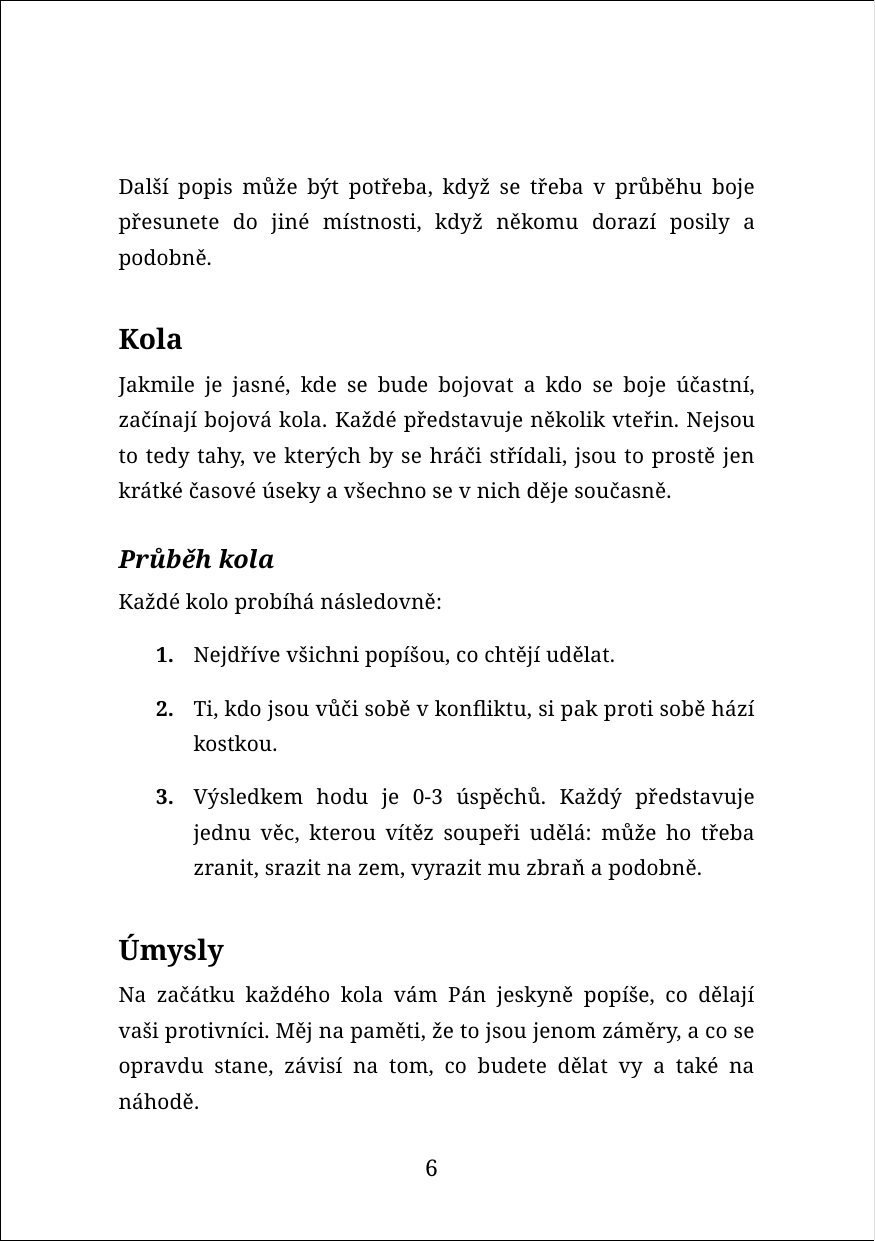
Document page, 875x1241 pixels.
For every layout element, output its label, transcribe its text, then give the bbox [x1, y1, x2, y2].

text Další popis může být potřeba, když se třeba v průběhu boje přesunete do jiné místnosti, když někomu dorazí posily a podobně. [118, 172, 756, 271]
text Každé kolo probíhá následovně: [118, 587, 756, 616]
subtitle Průběh kola [118, 541, 756, 575]
text Na začátku každého kola vám Pán jeskyně popíše, co dělají vaši protivníci. Měj na paměti, že to jsou jenom záměry, a co se opravdu stane, závisí na tom, co budete dělat vy a také na náhodě. [118, 980, 756, 1115]
subtitle Kola [118, 320, 756, 358]
list Ti, kdo jsou vůči sobě v konfliktu, si pak proti sobě hází kostkou. [156, 694, 756, 758]
list Nejdříve všichni popíšou, co chtějí udělat. [156, 640, 756, 669]
text Jakmile je jasné, kde se bude bojovat a kdo se boje účastní, začínají bojová kola. Každé představuje několik vteřin. Nejsou to tedy tahy, ve kterých by se hráči střídali, jsou to prostě jen krátké časové úseky a všechno se v nich děje současně. [118, 370, 756, 505]
subtitle Úmysly [118, 930, 756, 969]
list Výsledkem hodu je 0-3 úspěchů. Každý představuje jednu věc, kterou vítěz soupeři udělá: může ho třeba zranit, srazit na zem, vyrazit mu zbraň a podobně. [156, 782, 756, 882]
